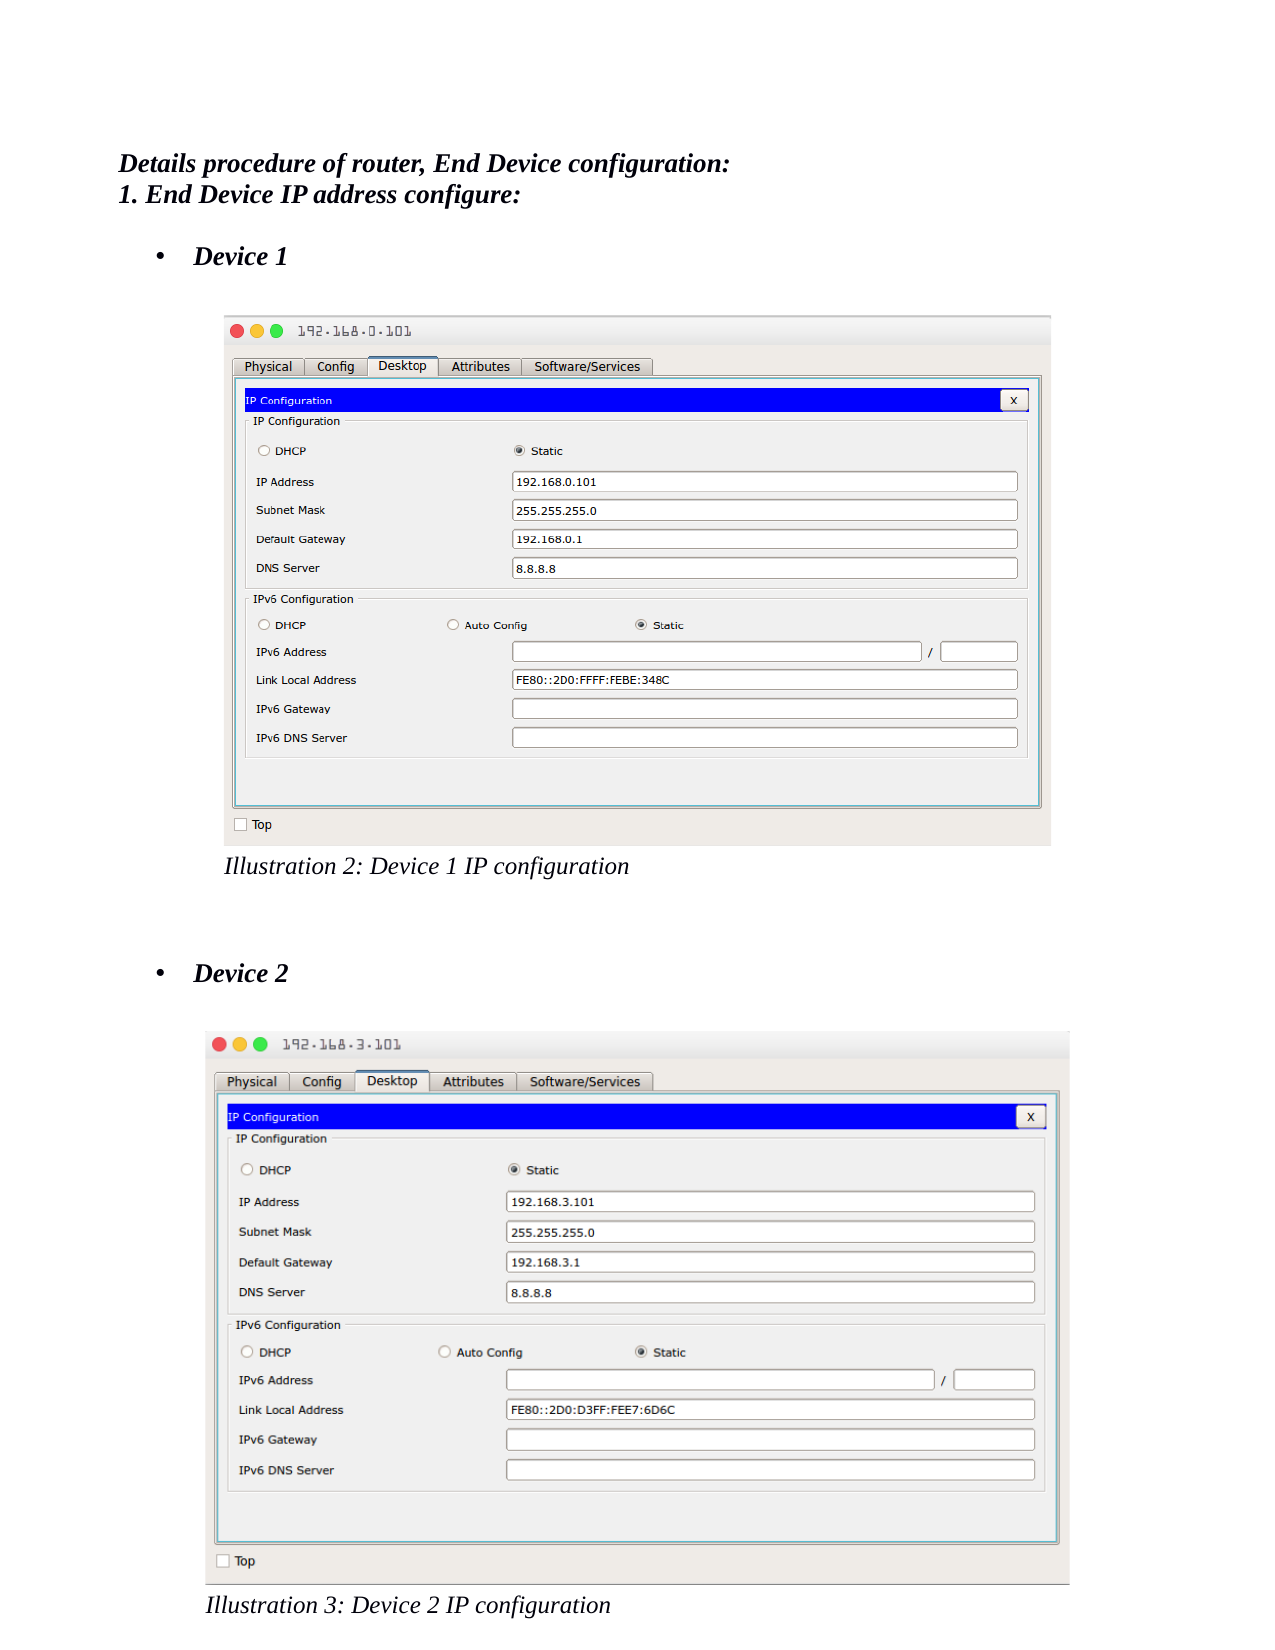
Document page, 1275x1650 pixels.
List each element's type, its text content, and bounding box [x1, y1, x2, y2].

picture [205, 1031, 1070, 1585]
picture [223, 315, 1052, 846]
text Details procedure of router, End Device configuration: [118, 147, 1157, 178]
list Device 2 [156, 957, 1157, 988]
text Illustration 2: Device 1 IP configuration [224, 846, 1051, 880]
list Device 1 [156, 240, 1157, 272]
text 1. End Device IP address configure: [118, 178, 1157, 209]
text Illustration 3: Device 2 IP configuration [205, 1585, 1070, 1619]
